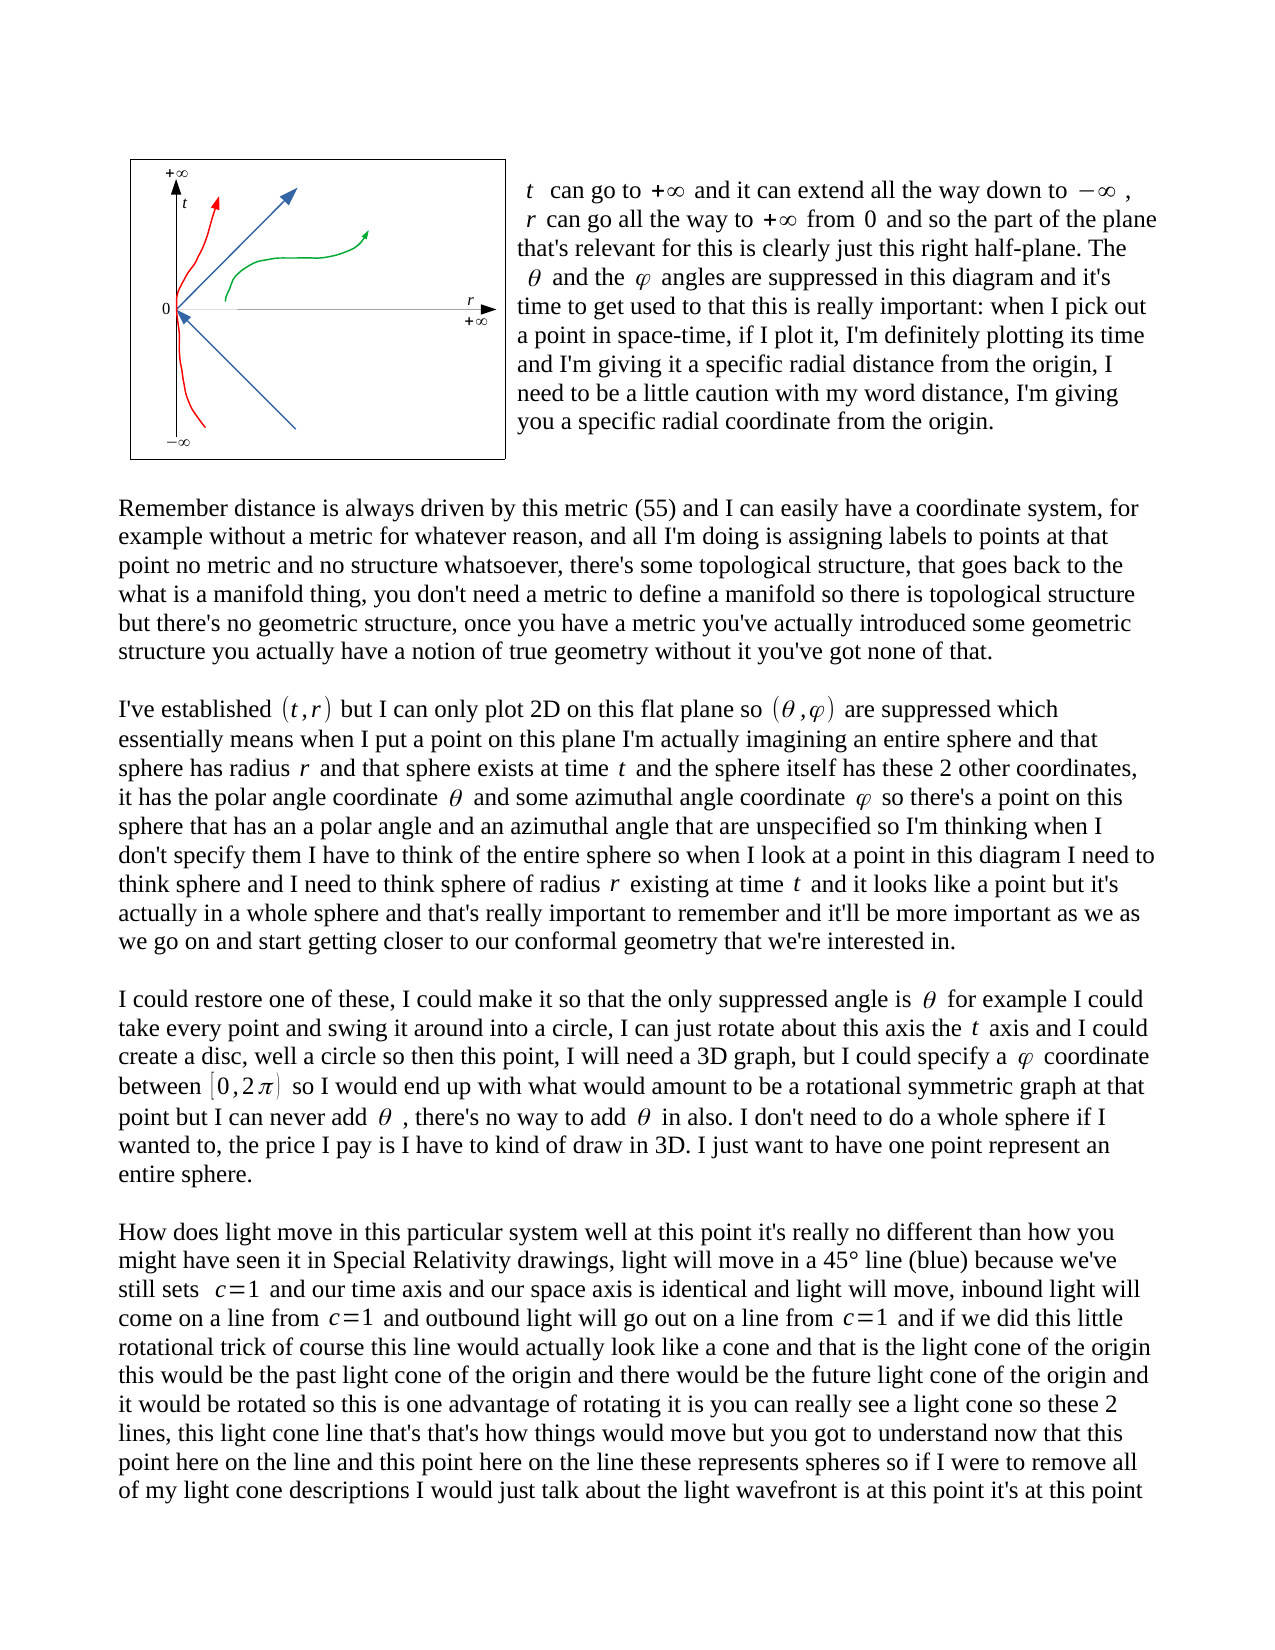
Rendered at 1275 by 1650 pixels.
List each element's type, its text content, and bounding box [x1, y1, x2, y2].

text I've establishedbut I can only plot 2D on this flat plane soare suppressed which essentially means when I put a point on this plane I'm actually imagining an entire sphere and that sphere has radiusand that sphere exists at timeand the sphere itself has these 2 other coordinates, it has the polar angle coordinateand some azimuthal angle coordinateso there's a point on this sphere that has an a polar angle and an azimuthal angle that are unspecified so I'm thinking when I don't specify them I have to think of the entire sphere so when I look at a point in this diagram I need to think sphere and I need to think sphere of radiusexisting at timeand it looks like a point but it's actually in a whole sphere and that's really important to remember and it'll be more important as we as we go on and start getting closer to our conformal geometry that we're interested in. [118, 694, 1157, 955]
text How does light move in this particular system well at this point it's really no different than how you might have seen it in Special Relativity drawings, light will move in a 45° line (blue) because we've still sets and our time axis and our space axis is identical and light will move, inbound light will come on a line fromand outbound light will go out on a line fromand if we did this little rotational trick of course this line would actually look like a cone and that is the light cone of the origin this would be the past light cone of the origin and there would be the future light cone of the origin and it would be rotated so this is one advantage of rotating it is you can really see a light cone so these 2 lines, this light cone line that's that's how things would move but you got to understand now that this point here on the line and this point here on the line these represents spheres so if I were to remove all of my light cone descriptions I would just talk about the light wavefront is at this point it's at this point and it's at this point and it's at this point in each time I look at those points I have to think of a bigger and bigger spheres of expanding sphere of light and if so it's really a light hyper cone because each of these points would represent a sphere if I was able to restore all theand. [118, 1217, 1157, 1504]
text entire sphere. [118, 1159, 1157, 1188]
text Remember distance is always driven by this metric (55) and I can easily have a coordinate system, for example without a metric for whatever reason, and all I'm doing is assigning labels to points at that point no metric and no structure whatsoever, there's some topological structure, that goes back to the what is a manifold thing, you don't need a metric to define a manifold so there is topological structure but there's no geometric structure, once you have a metric you've actually introduced some geometric structure you actually have a notion of true geometry without it you've got none of that. [118, 493, 1157, 665]
text can go toand it can extend all the way down to, can go all the way tofromand so the part of the plane that's relevant for this is clearly just this right half-plane. Theand theangles are suppressed in this diagram and it's time to get used to that this is really important: when I pick out a point in space-time, if I plot it, I'm definitely plotting its time and I'm giving it a specific radial distance from the origin, I need to be a little caution with my word distance, I'm giving you a specific radial coordinate from the origin. [506, 176, 1157, 435]
text I could restore one of these, I could make it so that the only suppressed angle isfor example I could take every point and swing it around into a circle, I can just rotate about this axis theaxis and I could create a disc, well a circle so then this point, I will need a 3D graph, but I could specify acoordinate betweenso I would end up with what would amount to be a rotational symmetric graph at that point but I can never add, there's no way to addin also. I don't need to do a whole sphere if I wanted to, the price I pay is I have to kind of draw in 3D. I just want to have one point represent an [118, 984, 1157, 1159]
